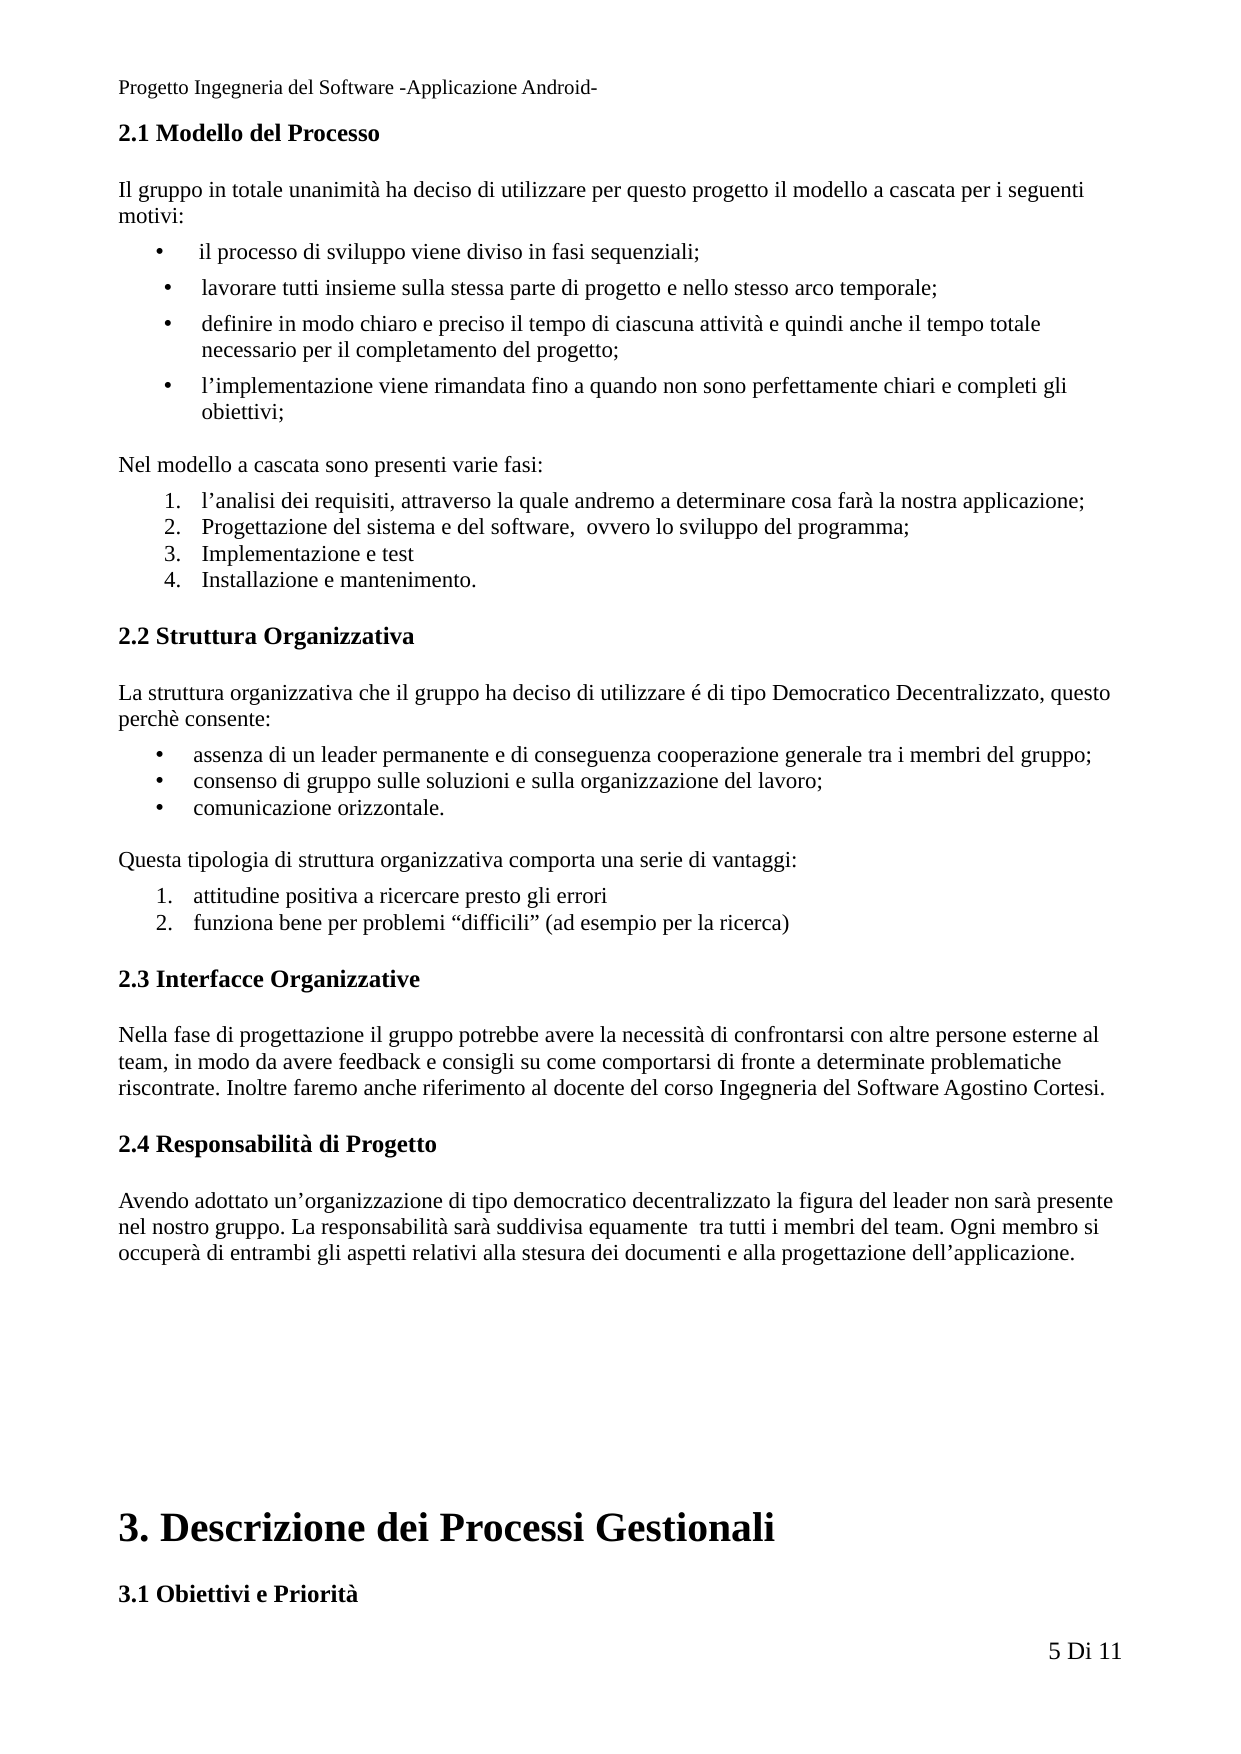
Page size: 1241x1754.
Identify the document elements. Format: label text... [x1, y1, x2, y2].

subtitle 3.1 Obiettivi e Priorità [118, 1579, 1122, 1608]
text La struttura organizzativa che il gruppo ha deciso di utilizzare é di tipo Democratico Decentralizzato, questo perchè consente: [118, 679, 1122, 731]
subtitle 2.4 Responsabilità di Progetto [83, 1129, 1122, 1158]
list l’analisi dei requisiti, attraverso la quale andremo a determinare cosa farà la nostra applicazione; [164, 487, 1122, 513]
text Nella fase di progettazione il gruppo potrebbe avere la necessità di confrontarsi con altre persone esterne al team, in modo da avere feedback e consigli su come comportarsi di fronte a determinate problematiche riscontrate. Inoltre faremo anche riferimento al docente del corso Ingegneria del Software Agostino Cortesi. [118, 1021, 1122, 1100]
list l’implementazione viene rimandata fino a quando non sono perfettamente chiari e completi gli obiettivi; [164, 372, 1122, 425]
list funziona bene per problemi “difficili” (ad esempio per la ricerca) [156, 909, 1122, 935]
subtitle 3. Descrizione dei Processi Gestionali [118, 1503, 1122, 1551]
list definire in modo chiaro e preciso il tempo di ciascuna attività e quindi anche il tempo totale necessario per il completamento del progetto; [164, 310, 1122, 362]
list il processo di sviluppo viene diviso in fasi sequenziali; [156, 238, 1122, 264]
list Implementazione e test [164, 540, 1122, 566]
list attitudine positiva a ricercare presto gli errori [156, 882, 1122, 909]
list assenza di un leader permanente e di conseguenza cooperazione generale tra i membri del gruppo; [156, 741, 1122, 767]
text Nel modello a cascata sono presenti varie fasi: [118, 451, 1122, 477]
subtitle 2.1 Modello del Processo [118, 118, 1122, 147]
text Avendo adottato un’organizzazione di tipo democratico decentralizzato la figura del leader non sarà presente nel nostro gruppo. La responsabilità sarà suddivisa equamente tra tutti i membri del team. Ogni membro si occuperà di entrambi gli aspetti relativi alla stesura dei documenti e alla progettazione dell’applicazione. [118, 1187, 1122, 1266]
text Questa tipologia di struttura organizzativa comporta una serie di vantaggi: [118, 846, 1122, 873]
subtitle 2.2 Struttura Organizzativa [118, 621, 1122, 650]
text Il gruppo in totale unanimità ha deciso di utilizzare per questo progetto il modello a cascata per i seguenti motivi: [118, 176, 1122, 228]
list Installazione e mantenimento. [164, 566, 1122, 592]
list lavorare tutti insieme sulla stessa parte di progetto e nello stesso arco temporale; [164, 274, 1122, 300]
list comunicazione orizzontale. [156, 794, 1122, 820]
list Progettazione del sistema e del software, ovvero lo sviluppo del programma; [164, 513, 1122, 540]
list consenso di gruppo sulle soluzioni e sulla organizzazione del lavoro; [156, 767, 1122, 794]
subtitle 2.3 Interfacce Organizzative [83, 964, 1122, 993]
